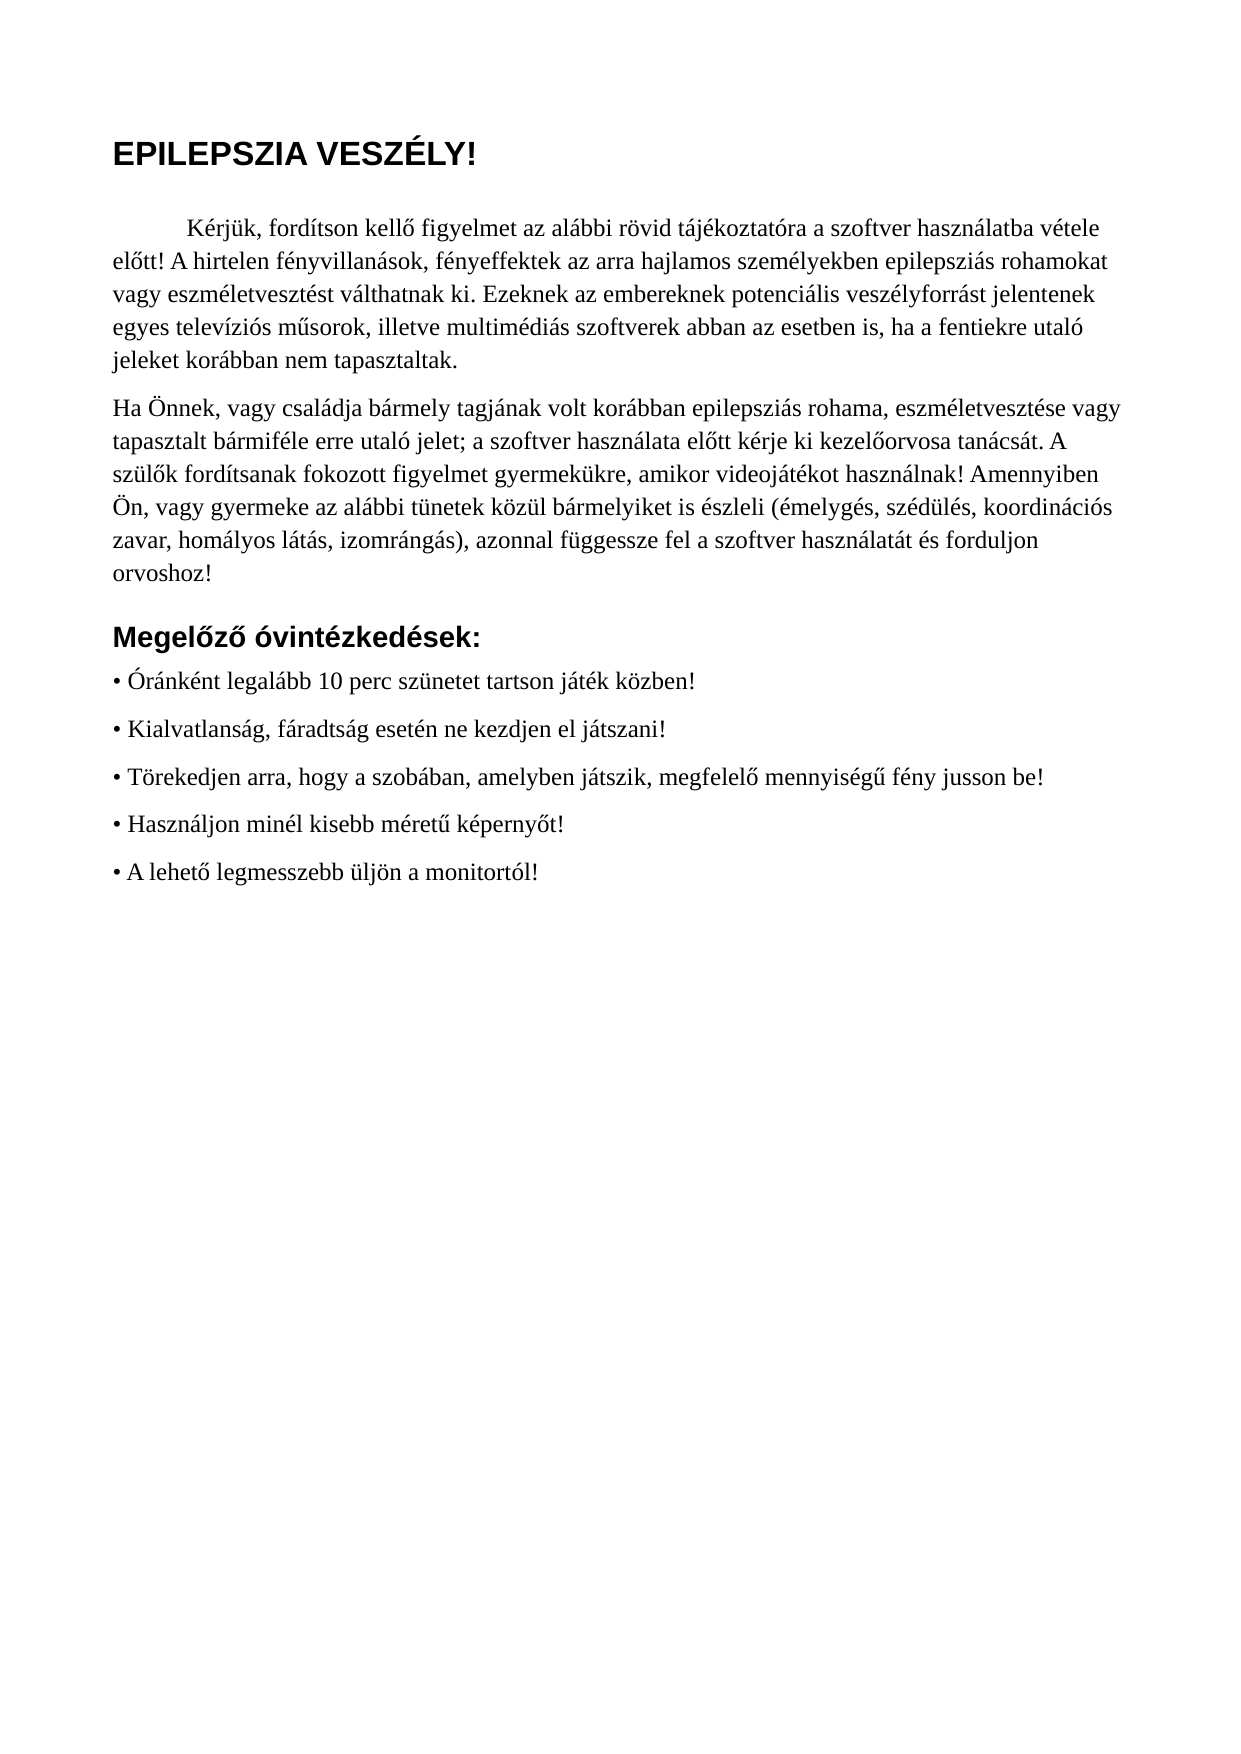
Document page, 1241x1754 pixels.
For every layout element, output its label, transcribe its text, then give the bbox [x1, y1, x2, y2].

text • Törekedjen arra, hogy a szobában, amelyben játszik, megfelelő mennyiségű fény jusson be! [112, 762, 1128, 790]
subtitle Megelőző óvintézkedések: [112, 620, 1128, 654]
subtitle EPILEPSZIA VESZÉLY! [112, 133, 1128, 172]
text • Kialvatlanság, fáradtság esetén ne kezdjen el játszani! [112, 714, 1128, 743]
text • A lehető legmesszebb üljön a monitortól! [112, 857, 1128, 886]
text • Óránként legalább 10 perc szünetet tartson játék közben! [112, 666, 1128, 695]
text Ha Önnek, vagy családja bármely tagjának volt korábban epilepsziás rohama, eszméletvesztése vagy tapasztalt bármiféle erre utaló jelet; a szoftver használata előtt kérje ki kezelőorvosa tanácsát. A szülők fordítsanak fokozott figyelmet gyermekükre, amikor videojátékot használnak! Amennyiben Ön, vagy gyermeke az alábbi tünetek közül bármelyiket is észleli (émelygés, szédülés, koordinációs zavar, homályos látás, izomrángás), azonnal függessze fel a szoftver használatát és forduljon orvoshoz! [112, 393, 1128, 587]
text Kérjük, fordítson kellő figyelmet az alábbi rövid tájékoztatóra a szoftver használatba vétele előtt! A hirtelen fényvillanások, fényeffektek az arra hajlamos személyekben epilepsziás rohamokat vagy eszméletvesztést válthatnak ki. Ezeknek az embereknek potenciális veszélyforrást jelentenek egyes televíziós műsorok, illetve multimédiás szoftverek abban az esetben is, ha a fentiekre utaló jeleket korábban nem tapasztaltak. [112, 213, 1128, 374]
text • Használjon minél kisebb méretű képernyőt! [112, 809, 1128, 838]
